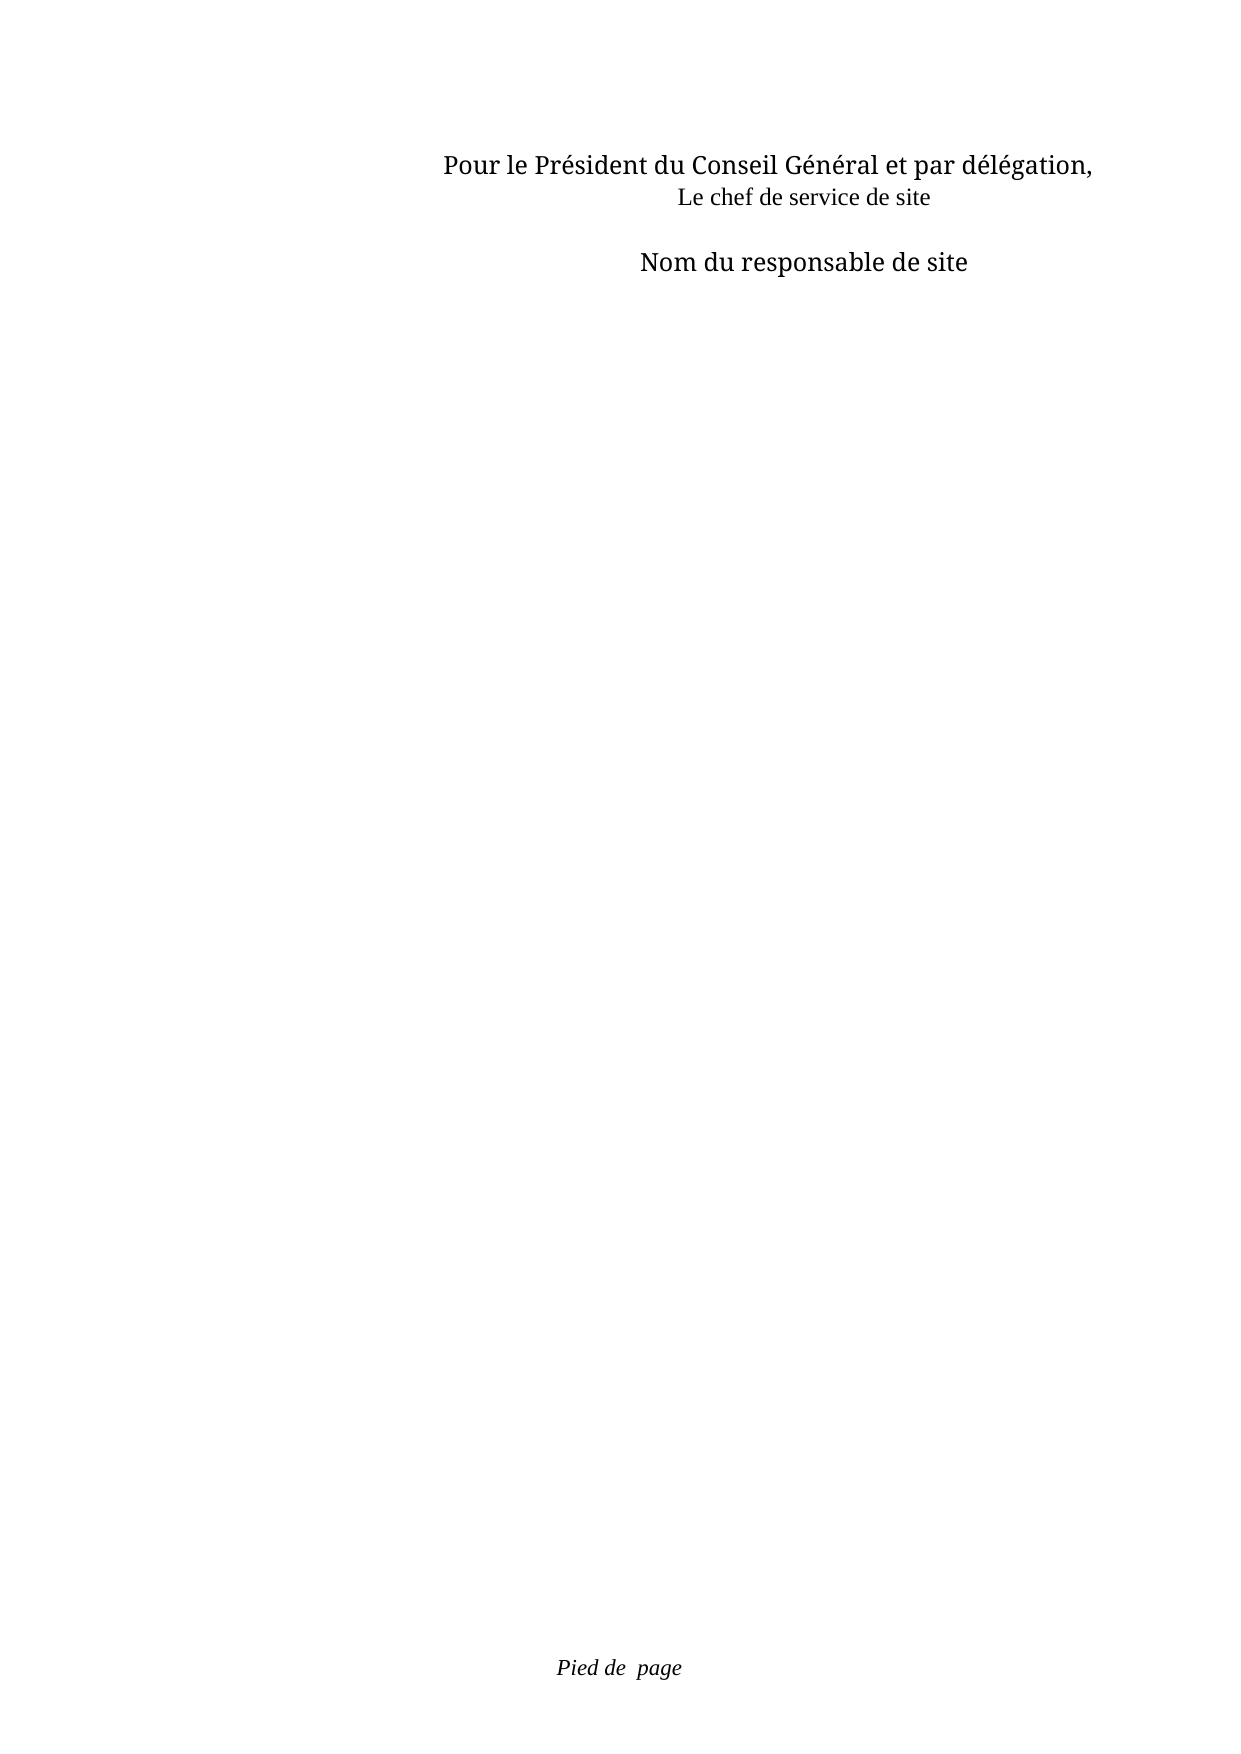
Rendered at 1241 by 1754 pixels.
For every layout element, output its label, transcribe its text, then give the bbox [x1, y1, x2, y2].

text Pour le Président du Conseil Général et par délégation, [148, 148, 1092, 182]
subtitle Nom du responsable de site [148, 244, 1092, 279]
text Le chef de service de site [148, 182, 1092, 211]
